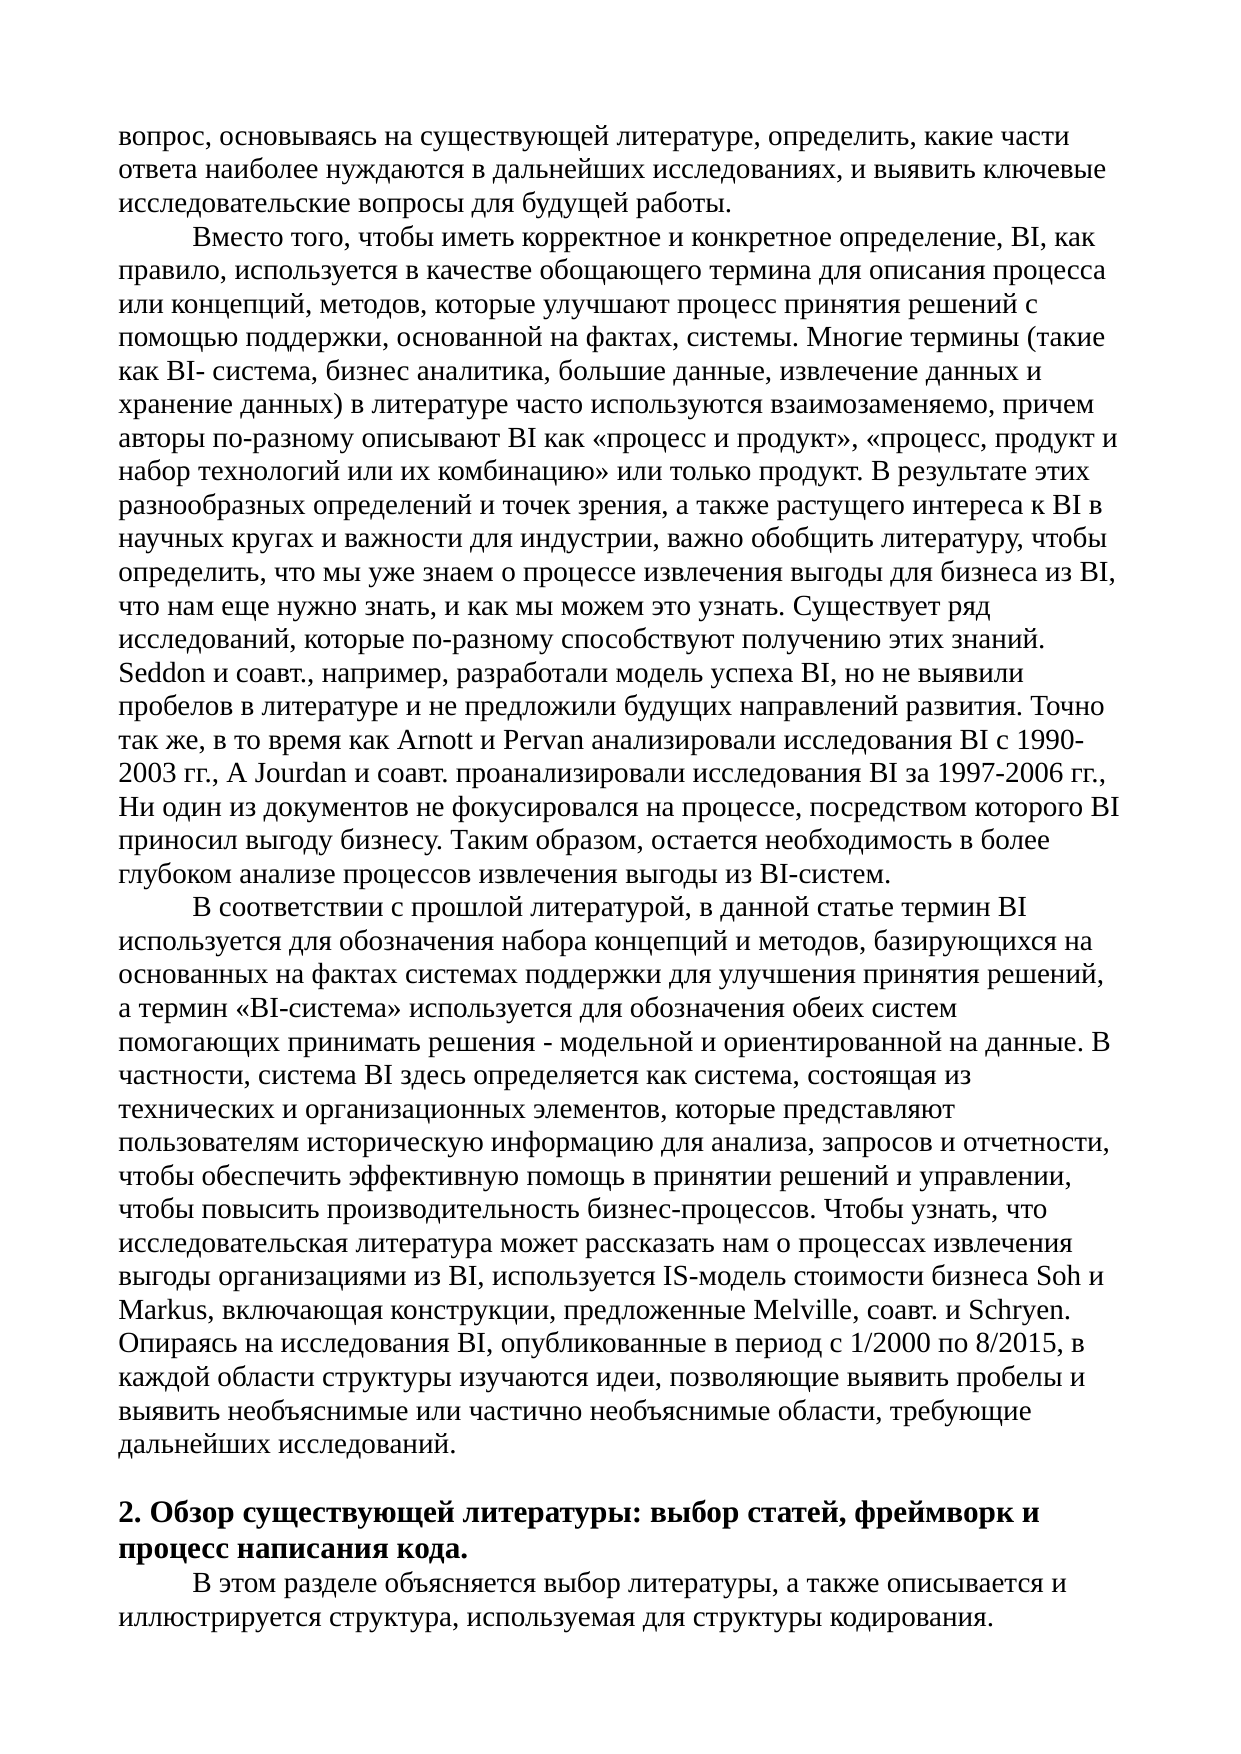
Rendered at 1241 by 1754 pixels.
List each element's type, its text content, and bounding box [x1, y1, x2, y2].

text В этом разделе объясняется выбор литературы, а также описывается и иллюстрируется структура, используемая для структуры кодирования. [118, 1565, 1122, 1632]
text 2. Обзор существующей литературы: выбор статей, фреймворк и процесс написания кода. [118, 1493, 1122, 1565]
text В соответствии с прошлой литературой, в данной статье термин BI используется для обозначения набора концепций и методов, базирующихся на основанных на фактах системах поддержки для улучшения принятия решений, а термин «BI-система» используется для обозначения обеих систем помогающих принимать решения - модельной и ориентированной на данные. В частности, система BI здесь определяется как система, состоящая из технических и организационных элементов, которые представляют пользователям историческую информацию для анализа, запросов и отчетности, чтобы обеспечить эффективную помощь в принятии решений и управлении, чтобы повысить производительность бизнес-процессов. Чтобы узнать, что исследовательская литература может рассказать нам о процессах извлечения выгоды организациями из BI, используется IS-модель стоимости бизнеса Soh и Markus, включающая конструкции, предложенные Melville, соавт. и Schryen. Опираясь на исследования BI, опубликованные в период с 1/2000 по 8/2015, в каждой области структуры изучаются идеи, позволяющие выявить пробелы и выявить необъяснимые или частично необъяснимые области, требующие дальнейших исследований. [118, 889, 1122, 1460]
text Вместо того, чтобы иметь корректное и конкретное определение, BI, как правило, используется в качестве обощающего термина для описания процесса или концепций, методов, которые улучшают процесс принятия решений с помощью поддержки, основанной на фактах, системы. Многие термины (такие как BI- система, бизнес аналитика, большие данные, извлечение данных и хранение данных) в литературе часто используются взаимозаменяемо, причем авторы по-разному описывают BI как «процесс и продукт», «процесс, продукт и набор технологий или их комбинацию» или только продукт. В результате этих разнообразных определений и точек зрения, а также растущего интереса к BI в научных кругах и важности для индустрии, важно обобщить литературу, чтобы определить, что мы уже знаем о процессе извлечения выгоды для бизнеса из BI, что нам еще нужно знать, и как мы можем это узнать. Существует ряд исследований, которые по-разному способствуют получению этих знаний. Seddon и соавт., например, разработали модель успеха BI, но не выявили пробелов в литературе и не предложили будущих направлений развития. Точно так же, в то время как Arnott и Pervan анализировали исследования BI с 1990-2003 гг., А Jourdan и соавт. проанализировали исследования BI за 1997-2006 гг., Ни один из документов не фокусировался на процессе, посредством которого BI приносил выгоду бизнесу. Таким образом, остается необходимость в более глубоком анализе процессов извлечения выгоды из BI-систем. [118, 219, 1122, 889]
text вопрос, основываясь на существующей литературе, определить, какие части ответа наиболее нуждаются в дальнейших исследованиях, и выявить ключевые исследовательские вопросы для будущей работы. [118, 118, 1122, 219]
